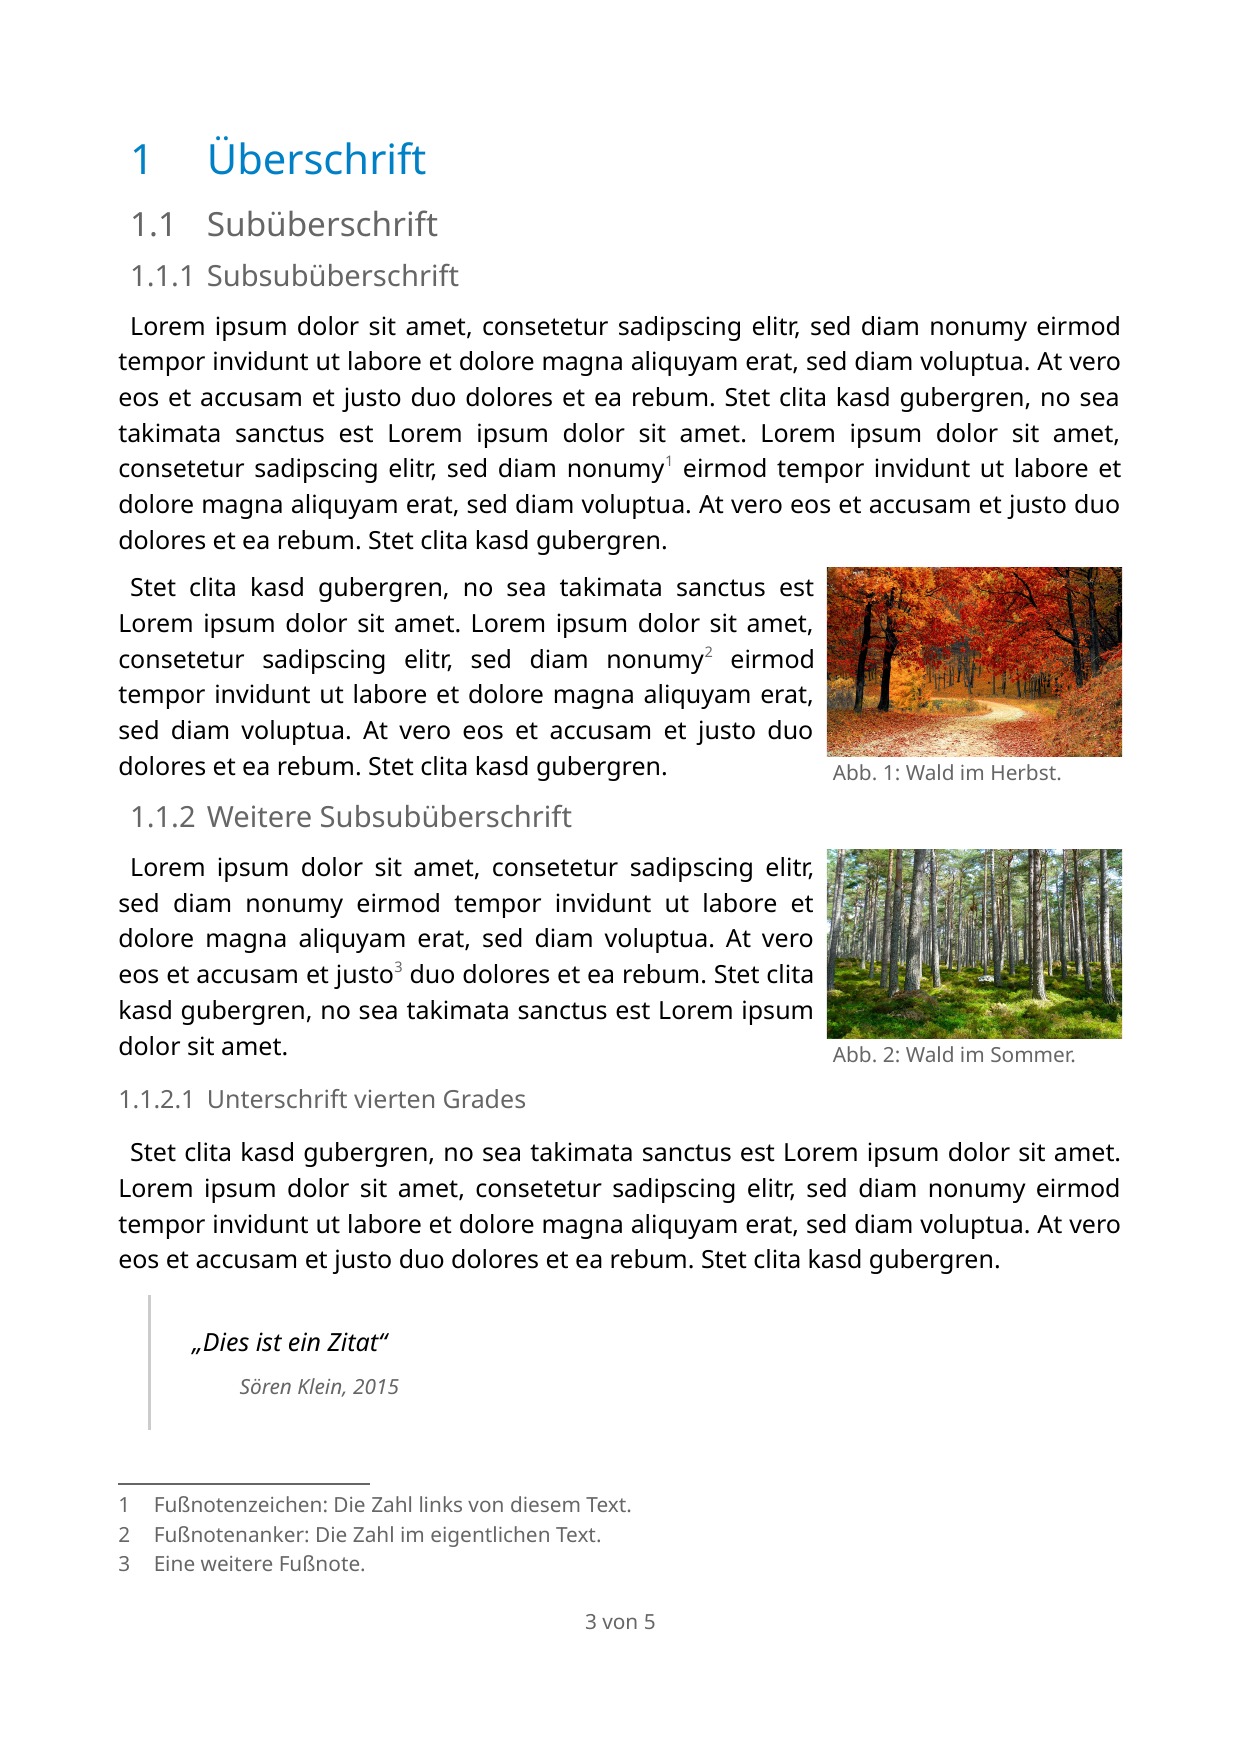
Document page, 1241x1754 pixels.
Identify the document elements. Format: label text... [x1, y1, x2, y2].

picture [826, 567, 1123, 757]
subtitle Subüberschrift [130, 201, 1122, 247]
text Stet clita kasd gubergren, no sea takimata sanctus est Lorem ipsum dolor sit amet. Lorem ipsum dolor sit amet, consetetur sadipscing elitr, sed diam nonumy eirmod tempor invidunt ut labore et dolore magna aliquyam erat, sed diam voluptua. At vero eos et accusam et justo duo dolores et ea rebum. Stet clita kasd gubergren. [118, 570, 1122, 788]
text Abb. 1: Wald im Herbst. [833, 757, 1116, 786]
subtitle Subsubüberschrift [130, 255, 1122, 294]
picture [826, 849, 1123, 1039]
text Fußnotenzeichen: Die Zahl links von diesem Text. [118, 1490, 1122, 1518]
text Sören Klein, 2015 [151, 1343, 1063, 1430]
text „Dies ist ein Zitat“ [151, 1295, 1063, 1343]
text Lorem ipsum dolor sit amet, consetetur sadipscing elitr, sed diam nonumy eirmod tempor invidunt ut labore et dolore magna aliquyam erat, sed diam voluptua. At vero eos et accusam et justo duo dolores et ea rebum. Stet clita kasd gubergren, no sea takimata sanctus est Lorem ipsum dolor sit amet. Lorem ipsum dolor sit amet, consetetur sadipscing elitr, sed diam nonumy eirmod tempor invidunt ut labore et dolore magna aliquyam erat, sed diam voluptua. At vero eos et accusam et justo duo dolores et ea rebum. Stet clita kasd gubergren. [118, 308, 1122, 557]
text Lorem ipsum dolor sit amet, consetetur sadipscing elitr, sed diam nonumy eirmod tempor invidunt ut labore et dolore magna aliquyam erat, sed diam voluptua. At vero eos et accusam et justo duo dolores et ea rebum. Stet clita kasd gubergren, no sea takimata sanctus est Lorem ipsum dolor sit amet. [118, 849, 1122, 1070]
text Eine weitere Fußnote. [118, 1549, 1122, 1578]
subtitle Unterschrift vierten Grades [118, 1082, 1122, 1116]
subtitle Überschrift [130, 130, 1122, 187]
subtitle Weitere Subsubüberschrift [130, 796, 1122, 836]
text Stet clita kasd gubergren, no sea takimata sanctus est Lorem ipsum dolor sit amet. Lorem ipsum dolor sit amet, consetetur sadipscing elitr, sed diam nonumy eirmod tempor invidunt ut labore et dolore magna aliquyam erat, sed diam voluptua. At vero eos et accusam et justo duo dolores et ea rebum. Stet clita kasd gubergren. [118, 1135, 1122, 1276]
text Fußnotenanker: Die Zahl im eigentlichen Text. [118, 1520, 1122, 1548]
text Abb. 2: Wald im Sommer. [833, 1039, 1116, 1068]
